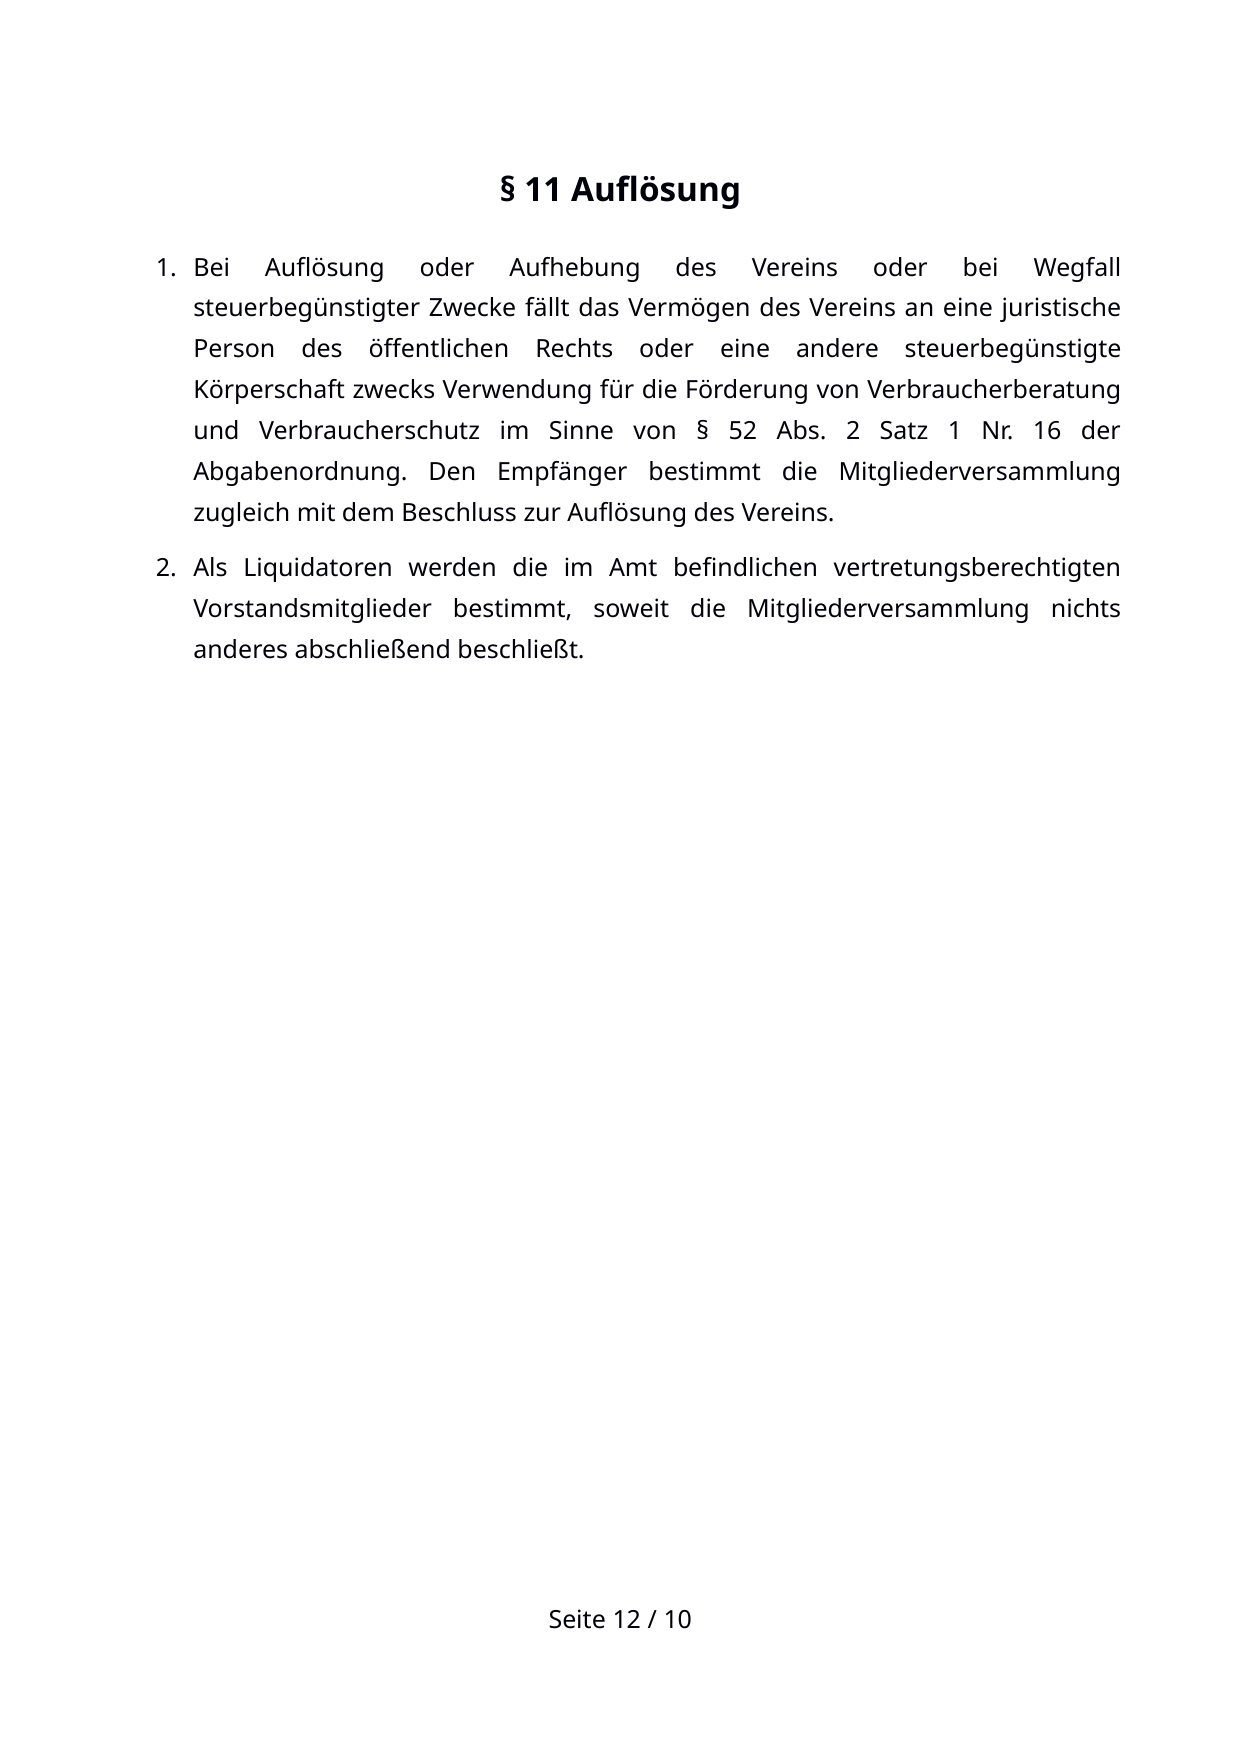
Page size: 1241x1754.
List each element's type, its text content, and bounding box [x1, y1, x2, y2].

subtitle § 11 Auflösung [118, 166, 1122, 212]
list Bei Auflösung oder Aufhebung des Vereins oder bei Wegfall steuerbegünstigter Zwecke fällt das Vermögen des Vereins an eine juristische Person des öffentlichen Rechts oder eine andere steuerbegünstigte Körperschaft zwecks Verwendung für die Förderung von Verbraucherberatung und Verbraucherschutz im Sinne von § 52 Abs. 2 Satz 1 Nr. 16 der Abgabenordnung. Den Empfänger bestimmt die Mitgliederversammlung zugleich mit dem Beschluss zur Auflösung des Vereins. [156, 249, 1122, 528]
list Als Liquidatoren werden die im Amt befindlichen vertretungsberechtigten Vorstandsmitglieder bestimmt, soweit die Mitgliederversammlung nichts anderes abschließend beschließt. [156, 550, 1122, 665]
